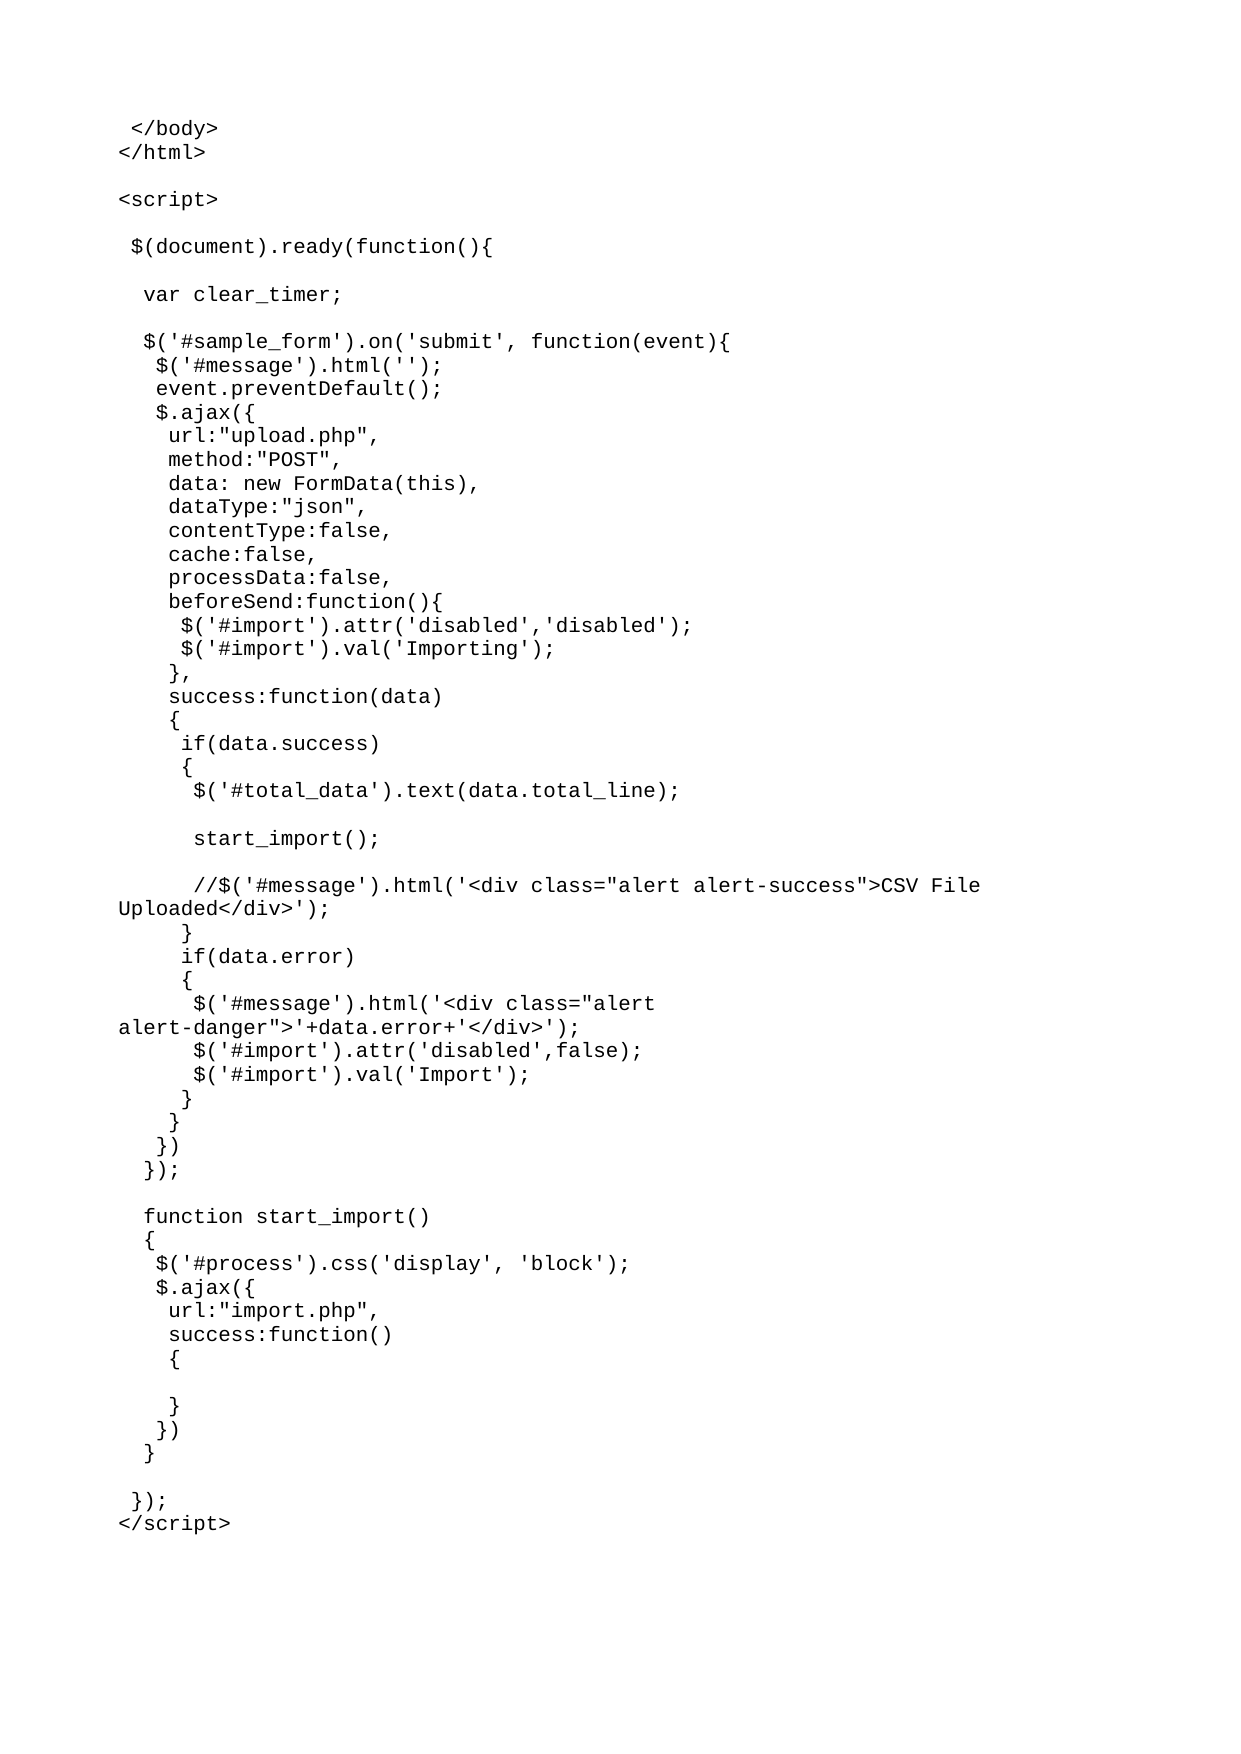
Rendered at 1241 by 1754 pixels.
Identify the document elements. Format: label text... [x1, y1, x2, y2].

text <script> [118, 189, 1122, 213]
text beforeSend:function(){ [118, 591, 1122, 615]
text $('#total_data').text(data.total_line); [118, 780, 1122, 804]
text //$('#message').html('<div class="alert alert-success">CSV File Uploaded</div>'); [118, 875, 1122, 922]
text $(document).ready(function(){ [118, 236, 1122, 260]
text if(data.success) [118, 733, 1122, 757]
text } [118, 1088, 1122, 1111]
text $.ajax({ [118, 402, 1122, 426]
text }) [118, 1419, 1122, 1442]
text </html> [118, 142, 1122, 165]
text </body> [118, 118, 1122, 142]
text function start_import() [118, 1206, 1122, 1229]
text }) [118, 1135, 1122, 1158]
text if(data.error) [118, 946, 1122, 969]
text $.ajax({ [118, 1277, 1122, 1300]
text var clear_timer; [118, 284, 1122, 307]
text $('#import').val('Import'); [118, 1064, 1122, 1088]
text }); [118, 1489, 1122, 1513]
text </script> [118, 1513, 1122, 1537]
text }); [118, 1158, 1122, 1182]
text }, [118, 662, 1122, 686]
text } [118, 1442, 1122, 1466]
text $('#sample_form').on('submit', function(event){ [118, 331, 1122, 354]
text $('#message').html('<div class="alert alert-danger">'+data.error+'</div>'); [118, 993, 1122, 1040]
text success:function(data) [118, 686, 1122, 709]
text { [118, 709, 1122, 733]
text url:"import.php", [118, 1300, 1122, 1324]
text } [118, 1111, 1122, 1135]
text } [118, 922, 1122, 946]
text processData:false, [118, 567, 1122, 591]
text start_import(); [118, 827, 1122, 851]
text event.preventDefault(); [118, 378, 1122, 402]
text success:function() [118, 1324, 1122, 1348]
text dataType:"json", [118, 496, 1122, 520]
text { [118, 1348, 1122, 1371]
text $('#message').html(''); [118, 354, 1122, 378]
text { [118, 757, 1122, 780]
text data: new FormData(this), [118, 473, 1122, 496]
text $('#import').attr('disabled','disabled'); [118, 615, 1122, 638]
text $('#process').css('display', 'block'); [118, 1253, 1122, 1277]
text { [118, 1229, 1122, 1253]
text cache:false, [118, 544, 1122, 567]
text { [118, 969, 1122, 993]
text $('#import').attr('disabled',false); [118, 1040, 1122, 1064]
text contentType:false, [118, 520, 1122, 544]
text method:"POST", [118, 449, 1122, 473]
text $('#import').val('Importing'); [118, 638, 1122, 662]
text url:"upload.php", [118, 426, 1122, 449]
text } [118, 1395, 1122, 1419]
